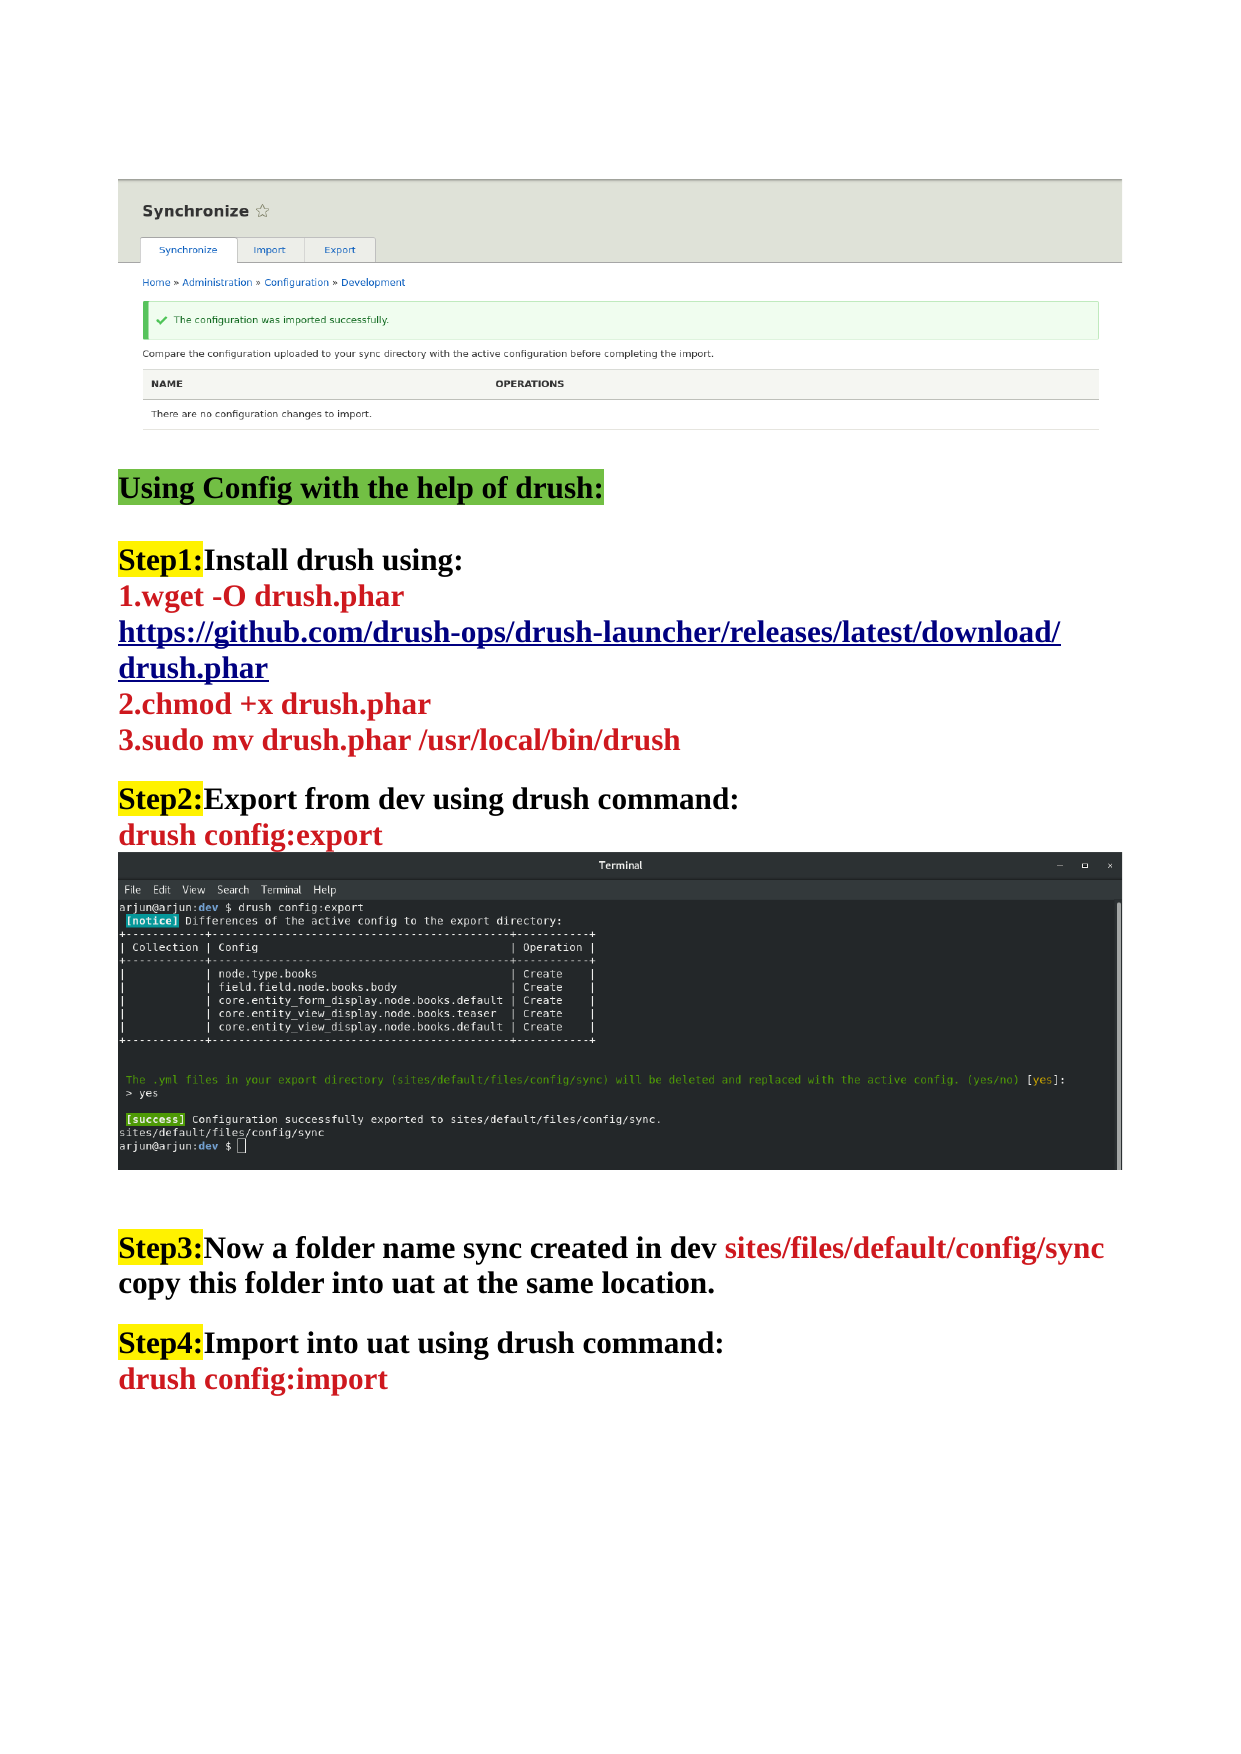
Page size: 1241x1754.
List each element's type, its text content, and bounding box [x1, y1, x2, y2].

text 3.sudo mv drush.phar /usr/local/bin/drush [118, 721, 1122, 757]
text Step2:Export from dev using drush command: [118, 781, 1122, 816]
text Step4:Import into uat using drush command: [118, 1324, 1122, 1360]
text 1.wget -O drush.phar https://github.com/drush-ops/drush-launcher/releases/latest/download/drush.phar [118, 577, 1122, 685]
text Step3:Now a folder name sync created in dev sites/files/default/config/sync copy this folder into uat at the same location. [118, 1229, 1122, 1301]
text Step1:Install drush using: [118, 541, 1122, 577]
text 2.chmod +x drush.phar [118, 685, 1122, 721]
picture [118, 179, 1123, 441]
text drush config:export [118, 816, 1122, 852]
text drush config:import [118, 1360, 1122, 1396]
picture [118, 852, 1123, 1170]
text Using Config with the help of drush: [118, 469, 1122, 505]
